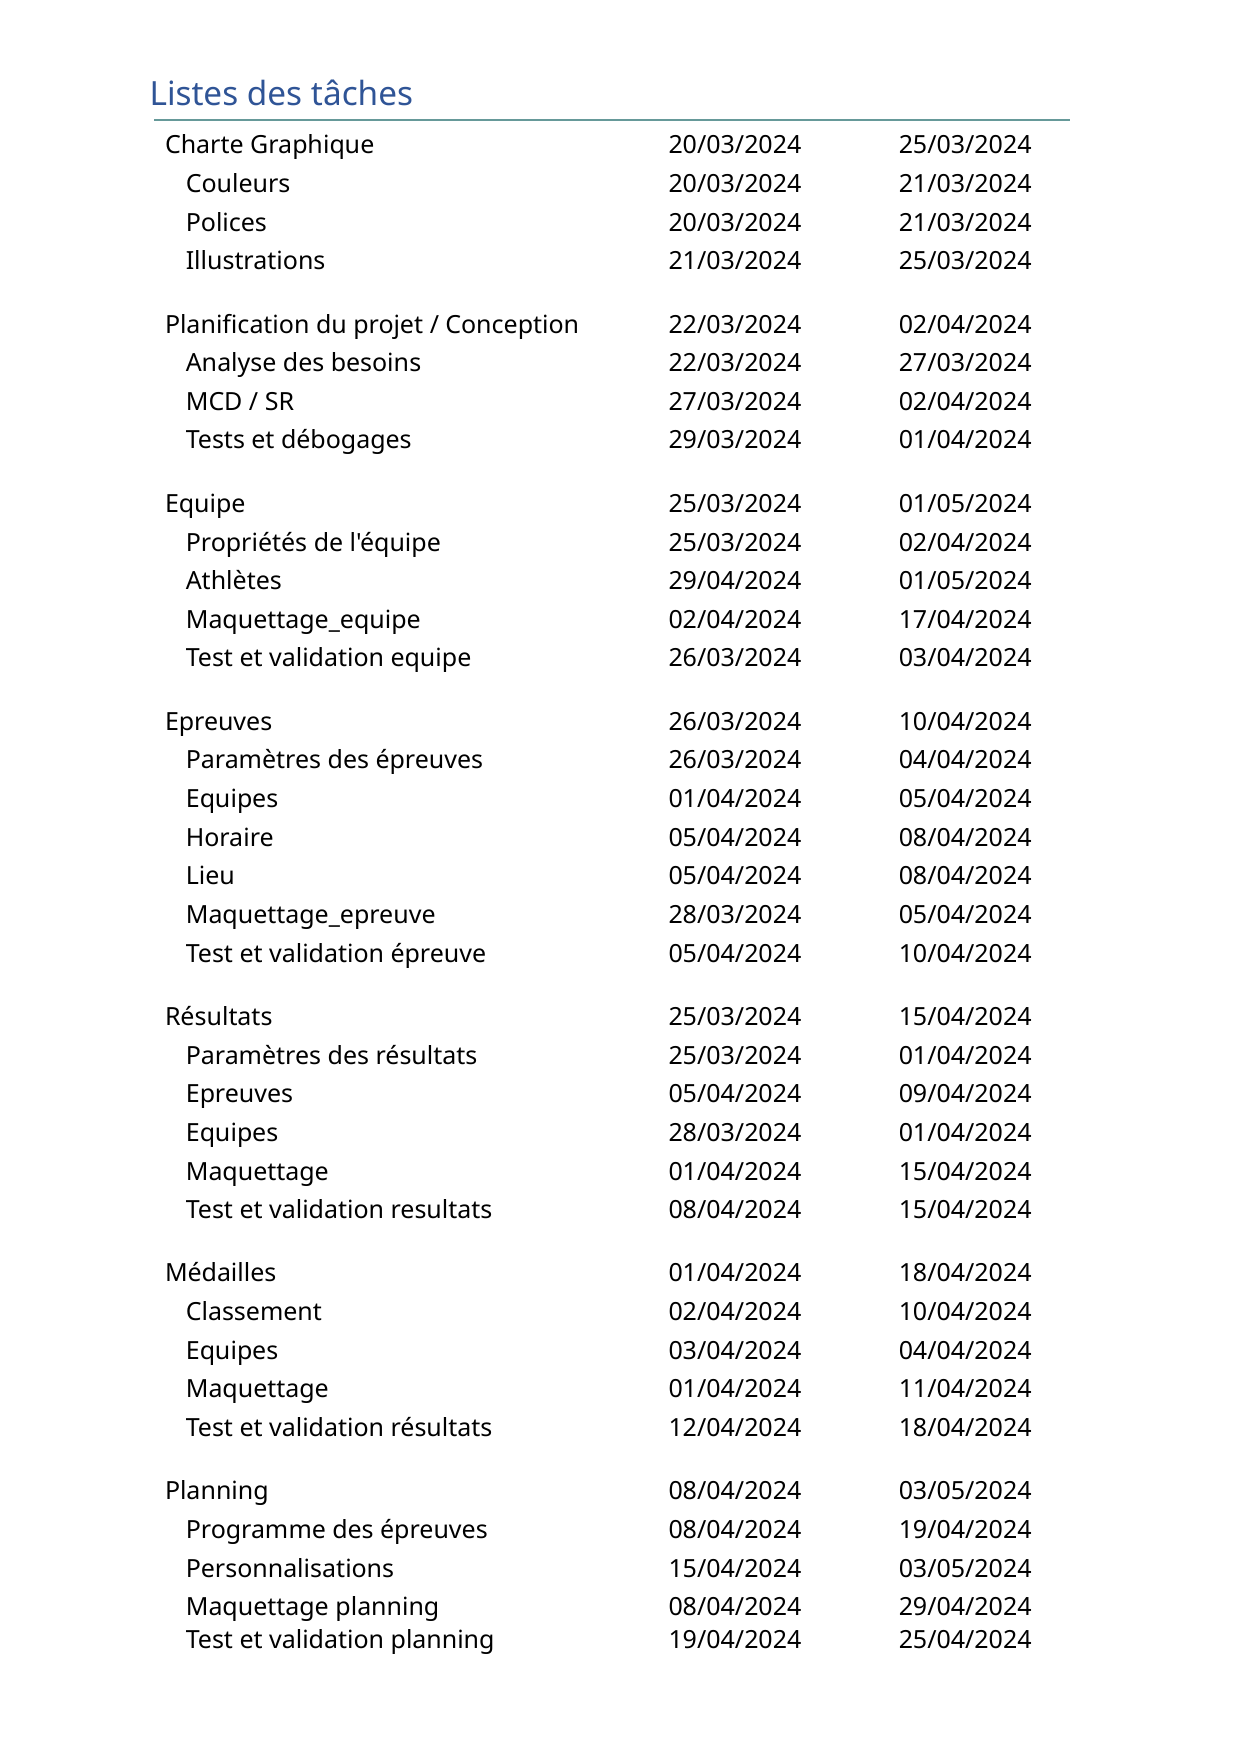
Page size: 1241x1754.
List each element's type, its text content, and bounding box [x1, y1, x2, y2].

table_cell 25/04/2024 [850, 1625, 1070, 1656]
table_cell 10/04/2024 [850, 933, 1070, 982]
table_cell 11/04/2024 [850, 1369, 1070, 1407]
table_cell Polices [154, 202, 633, 241]
table_cell Equipes [154, 779, 633, 817]
table_cell Illustrations [154, 241, 633, 289]
table_cell 08/04/2024 [850, 856, 1070, 894]
table_cell Epreuves [154, 1074, 633, 1112]
table_cell 01/04/2024 [633, 1238, 849, 1291]
table_cell 20/03/2024 [633, 202, 849, 241]
table_cell 18/04/2024 [850, 1408, 1070, 1456]
subtitle Listes des tâches [149, 70, 1211, 116]
table_cell 27/03/2024 [633, 381, 849, 420]
table_cell 18/04/2024 [850, 1238, 1070, 1291]
table_header 20/03/2024 [633, 121, 849, 163]
table_cell 21/03/2024 [633, 241, 849, 289]
table_cell 25/03/2024 [850, 241, 1070, 289]
table_cell Planification du projet / Conception [154, 289, 633, 343]
table_cell 02/04/2024 [850, 522, 1070, 561]
table_cell 15/04/2024 [850, 982, 1070, 1035]
table_cell 01/05/2024 [850, 469, 1070, 522]
table_cell 08/04/2024 [633, 1509, 849, 1548]
table_cell Résultats [154, 982, 633, 1035]
table_cell 21/03/2024 [850, 163, 1070, 202]
table_cell Planning [154, 1456, 633, 1509]
table_cell 01/04/2024 [633, 1151, 849, 1189]
table_cell 19/04/2024 [850, 1509, 1070, 1548]
table_cell 01/04/2024 [850, 1035, 1070, 1074]
table_cell Test et validation planning [154, 1625, 633, 1656]
table_cell 01/04/2024 [850, 1112, 1070, 1151]
table_cell 01/04/2024 [850, 420, 1070, 469]
table_cell Equipes [154, 1330, 633, 1369]
table_cell 10/04/2024 [850, 687, 1070, 740]
table_cell 29/03/2024 [633, 420, 849, 469]
table_cell Lieu [154, 856, 633, 894]
table_cell 10/04/2024 [850, 1291, 1070, 1330]
table_cell 25/03/2024 [633, 469, 849, 522]
table_cell 15/04/2024 [850, 1190, 1070, 1238]
table_cell Test et validation equipe [154, 638, 633, 687]
table_cell Maquettage_equipe [154, 599, 633, 638]
table_cell Equipe [154, 469, 633, 522]
table_cell 21/03/2024 [850, 202, 1070, 241]
table_cell 29/04/2024 [850, 1587, 1070, 1625]
table_cell Couleurs [154, 163, 633, 202]
table_cell 03/05/2024 [850, 1548, 1070, 1587]
table_cell 05/04/2024 [633, 817, 849, 856]
table_cell 28/03/2024 [633, 1112, 849, 1151]
table_cell 26/03/2024 [633, 740, 849, 778]
table_cell 19/04/2024 [633, 1625, 849, 1656]
table_cell Personnalisations [154, 1548, 633, 1587]
table_cell 03/04/2024 [633, 1330, 849, 1369]
table_cell Paramètres des résultats [154, 1035, 633, 1074]
table_cell 22/03/2024 [633, 289, 849, 343]
table_cell 08/04/2024 [633, 1456, 849, 1509]
table_cell Classement [154, 1291, 633, 1330]
table_cell 01/04/2024 [633, 1369, 849, 1407]
table_cell 04/04/2024 [850, 1330, 1070, 1369]
table_cell 17/04/2024 [850, 599, 1070, 638]
table_cell 29/04/2024 [633, 561, 849, 599]
table_cell Maquettage planning [154, 1587, 633, 1625]
table_cell Maquettage [154, 1151, 633, 1189]
table_cell Médailles [154, 1238, 633, 1291]
table_header 25/03/2024 [850, 121, 1070, 163]
table_cell 02/04/2024 [850, 289, 1070, 343]
table_cell 04/04/2024 [850, 740, 1070, 778]
table_cell 08/04/2024 [633, 1190, 849, 1238]
table_cell 08/04/2024 [633, 1587, 849, 1625]
table_cell Propriétés de l'équipe [154, 522, 633, 561]
table_cell Athlètes [154, 561, 633, 599]
table_cell MCD / SR [154, 381, 633, 420]
table_cell Programme des épreuves [154, 1509, 633, 1548]
table_cell 28/03/2024 [633, 894, 849, 933]
table_cell 02/04/2024 [633, 1291, 849, 1330]
table_cell 25/03/2024 [633, 522, 849, 561]
table_cell Epreuves [154, 687, 633, 740]
table_cell 27/03/2024 [850, 343, 1070, 381]
table_cell 05/04/2024 [850, 779, 1070, 817]
table_cell 15/04/2024 [633, 1548, 849, 1587]
table_cell 20/03/2024 [633, 163, 849, 202]
table_cell 26/03/2024 [633, 687, 849, 740]
table_cell 02/04/2024 [850, 381, 1070, 420]
table_cell 22/03/2024 [633, 343, 849, 381]
table_cell Equipes [154, 1112, 633, 1151]
table_cell 05/04/2024 [633, 933, 849, 982]
table_cell 25/03/2024 [633, 1035, 849, 1074]
table_cell Paramètres des épreuves [154, 740, 633, 778]
table_cell 02/04/2024 [633, 599, 849, 638]
table_cell 05/04/2024 [633, 856, 849, 894]
table_cell Tests et débogages [154, 420, 633, 469]
table_cell Maquettage_epreuve [154, 894, 633, 933]
table_cell 26/03/2024 [633, 638, 849, 687]
table_cell Test et validation épreuve [154, 933, 633, 982]
table_cell 05/04/2024 [633, 1074, 849, 1112]
table_cell 25/03/2024 [633, 982, 849, 1035]
table_cell 09/04/2024 [850, 1074, 1070, 1112]
table_cell 03/04/2024 [850, 638, 1070, 687]
table_cell Test et validation resultats [154, 1190, 633, 1238]
table_cell Test et validation résultats [154, 1408, 633, 1456]
table_cell 12/04/2024 [633, 1408, 849, 1456]
table_cell 08/04/2024 [850, 817, 1070, 856]
table_cell Maquettage [154, 1369, 633, 1407]
table_header Charte Graphique [154, 121, 633, 163]
table_cell 03/05/2024 [850, 1456, 1070, 1509]
table_cell 15/04/2024 [850, 1151, 1070, 1189]
table_cell 01/05/2024 [850, 561, 1070, 599]
table_cell 05/04/2024 [850, 894, 1070, 933]
table_cell Horaire [154, 817, 633, 856]
table_cell Analyse des besoins [154, 343, 633, 381]
table_cell 01/04/2024 [633, 779, 849, 817]
